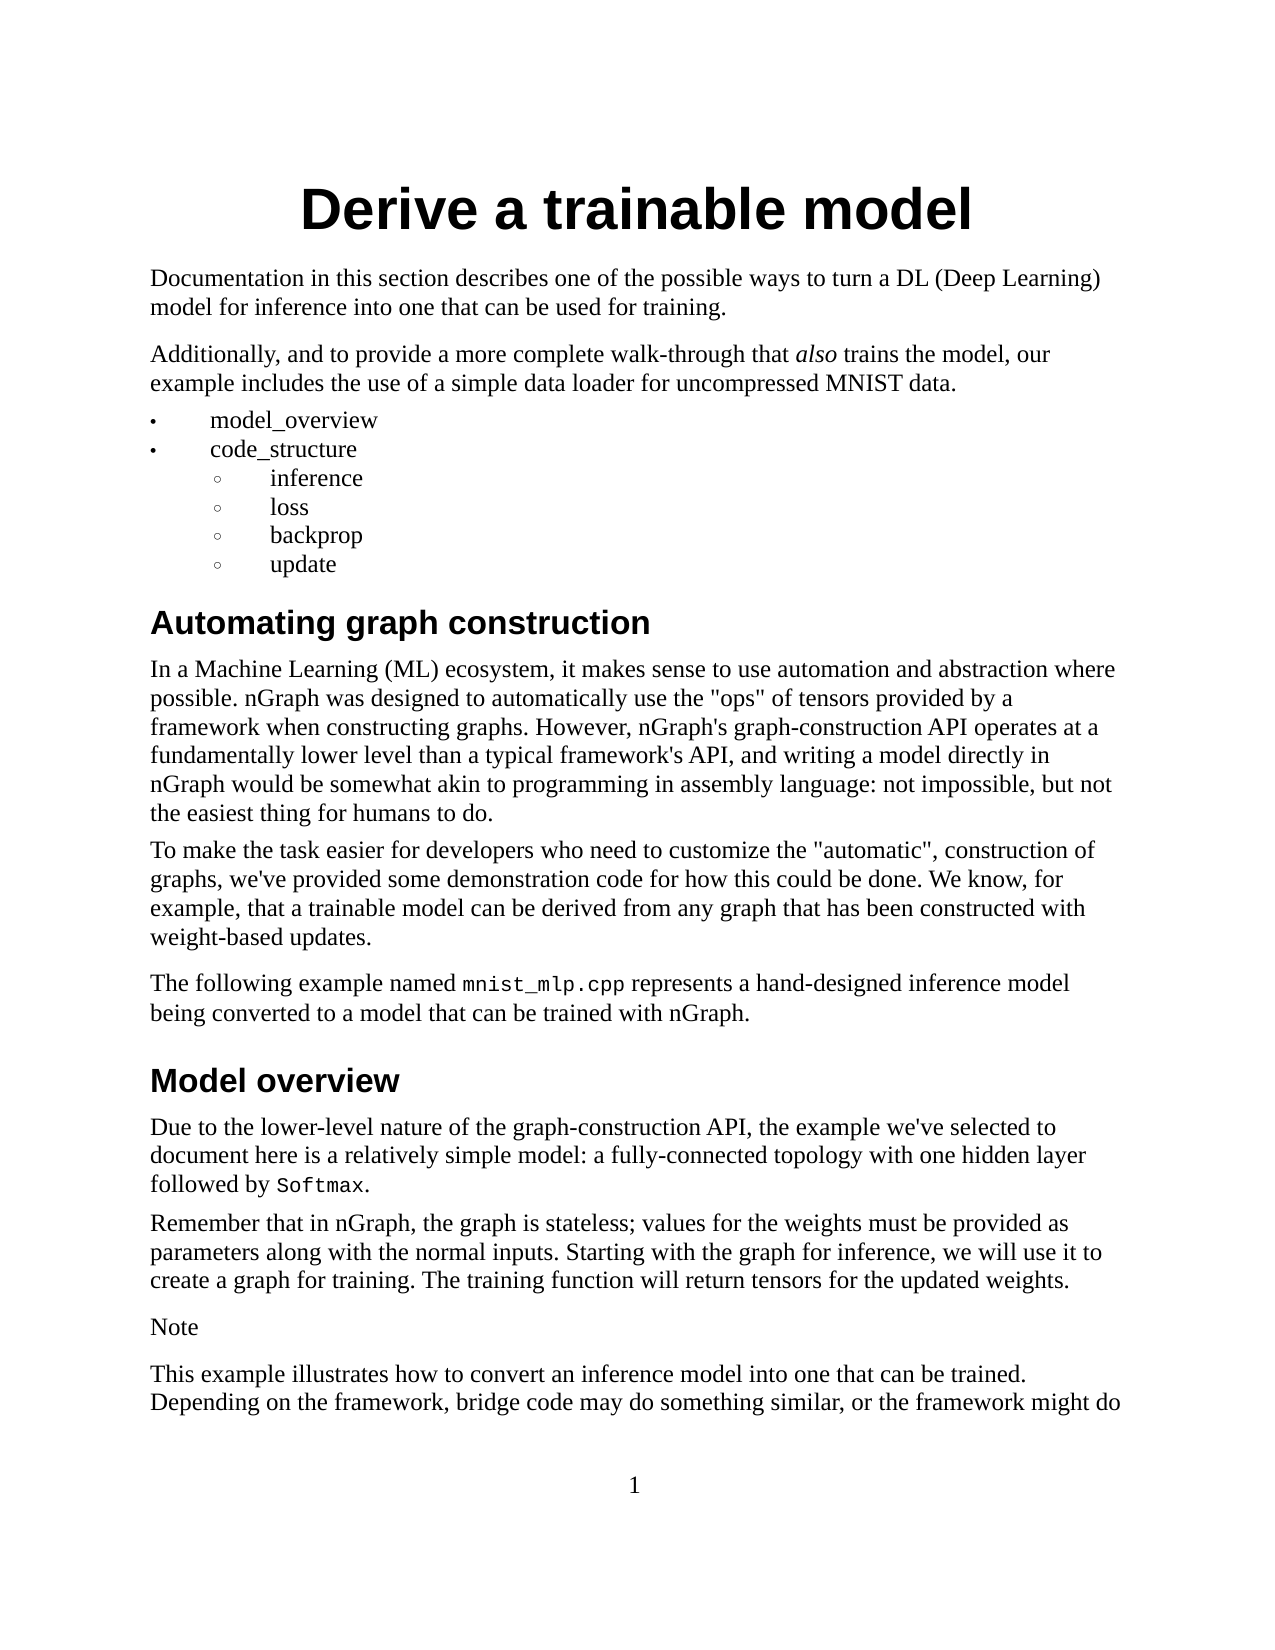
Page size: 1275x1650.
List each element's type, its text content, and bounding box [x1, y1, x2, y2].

list loss [210, 492, 1125, 520]
list code_structure [150, 434, 1125, 463]
list model_overview [150, 405, 1125, 434]
subtitle Automating graph construction [150, 603, 1125, 642]
list backprop [210, 520, 1125, 549]
text Note [150, 1312, 1125, 1341]
text This example illustrates how to convert an inference model into one that can be trained. Depending on the framework, bridge code may do something similar, or the framework might do [150, 1359, 1125, 1416]
text To make the task easier for developers who need to customize the "automatic", construction of graphs, we've provided some demonstration code for how this could be done. We know, for example, that a trainable model can be derived from any graph that has been constructed with weight-based updates. [150, 836, 1125, 951]
text Remember that in nGraph, the graph is stateless; values for the weights must be provided as parameters along with the normal inputs. Starting with the graph for inference, we will use it to create a graph for training. The training function will return tensors for the updated weights. [150, 1208, 1125, 1294]
text In a Machine Learning (ML) ecosystem, it makes sense to use automation and abstraction where possible. nGraph was designed to automatically use the "ops" of tensors provided by a framework when constructing graphs. However, nGraph's graph-construction API operates at a fundamentally lower level than a typical framework's API, and writing a model directly in nGraph would be somewhat akin to programming in assembly language: not impossible, but not the easiest thing for humans to do. [150, 654, 1125, 827]
list inference [210, 463, 1125, 492]
text Documentation in this section describes one of the possible ways to turn a DL (Deep Learning) model for inference into one that can be used for training. [150, 263, 1125, 321]
list update [210, 549, 1125, 578]
subtitle Model overview [150, 1061, 1125, 1099]
title Derive a trainable model [150, 175, 1125, 242]
text Additionally, and to provide a more complete walk-through that also trains the model, our example includes the use of a simple data loader for uncompressed MNIST data. [150, 339, 1125, 396]
text Due to the lower-level nature of the graph-construction API, the example we've selected to document here is a relatively simple model: a fully-connected topology with one hidden layer followed by Softmax. [150, 1112, 1125, 1199]
text The following example named mnist_mlp.cpp represents a hand-designed inference model being converted to a model that can be trained with nGraph. [150, 968, 1125, 1027]
